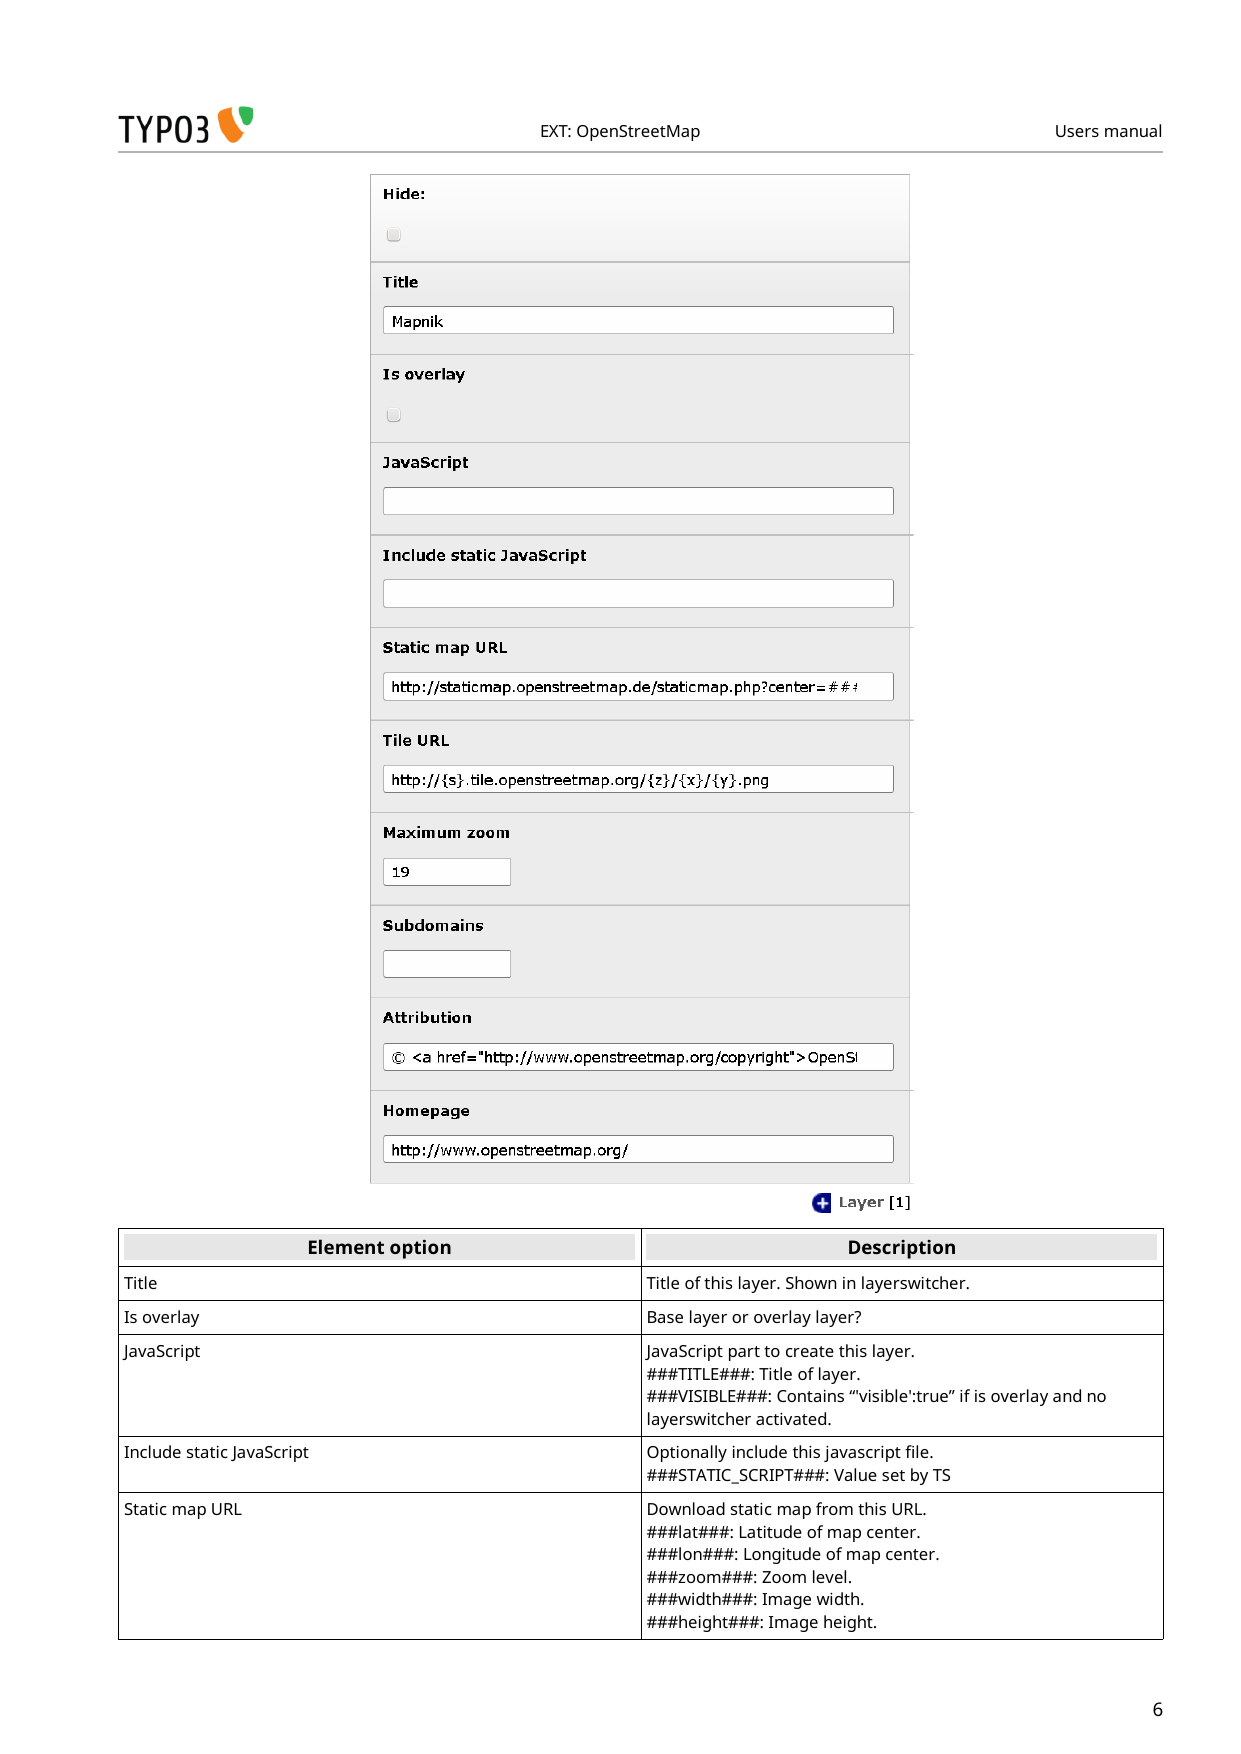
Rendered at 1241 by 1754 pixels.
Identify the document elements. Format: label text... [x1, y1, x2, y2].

table_cell JavaScript part to create this layer. ###TITLE###: Title of layer. ###VISIBLE###: Contains “'visible':true” if is overlay and no layerswitcher activated. [642, 1335, 1163, 1436]
picture [367, 172, 914, 1216]
table_cell Is overlay [119, 1301, 641, 1334]
table_cell Base layer or overlay layer? [642, 1301, 1163, 1334]
table_cell Title [119, 1267, 641, 1300]
table_cell JavaScript [119, 1335, 641, 1436]
picture [118, 106, 254, 143]
table_cell Static map URL [119, 1493, 641, 1639]
table_cell Optionally include this javascript file. ###STATIC_SCRIPT###: Value set by TS [642, 1437, 1163, 1492]
table_cell Include static JavaScript [119, 1437, 641, 1492]
table_header Element option [119, 1229, 641, 1266]
table_header Description [642, 1229, 1163, 1266]
table_cell Title of this layer. Shown in layerswitcher. [642, 1267, 1163, 1300]
table_cell Download static map from this URL. ###lat###: Latitude of map center. ###lon###: Longitude of map center. ###zoom###: Zoom level. ###width###: Image width. ###height###: Image height. [642, 1493, 1163, 1639]
